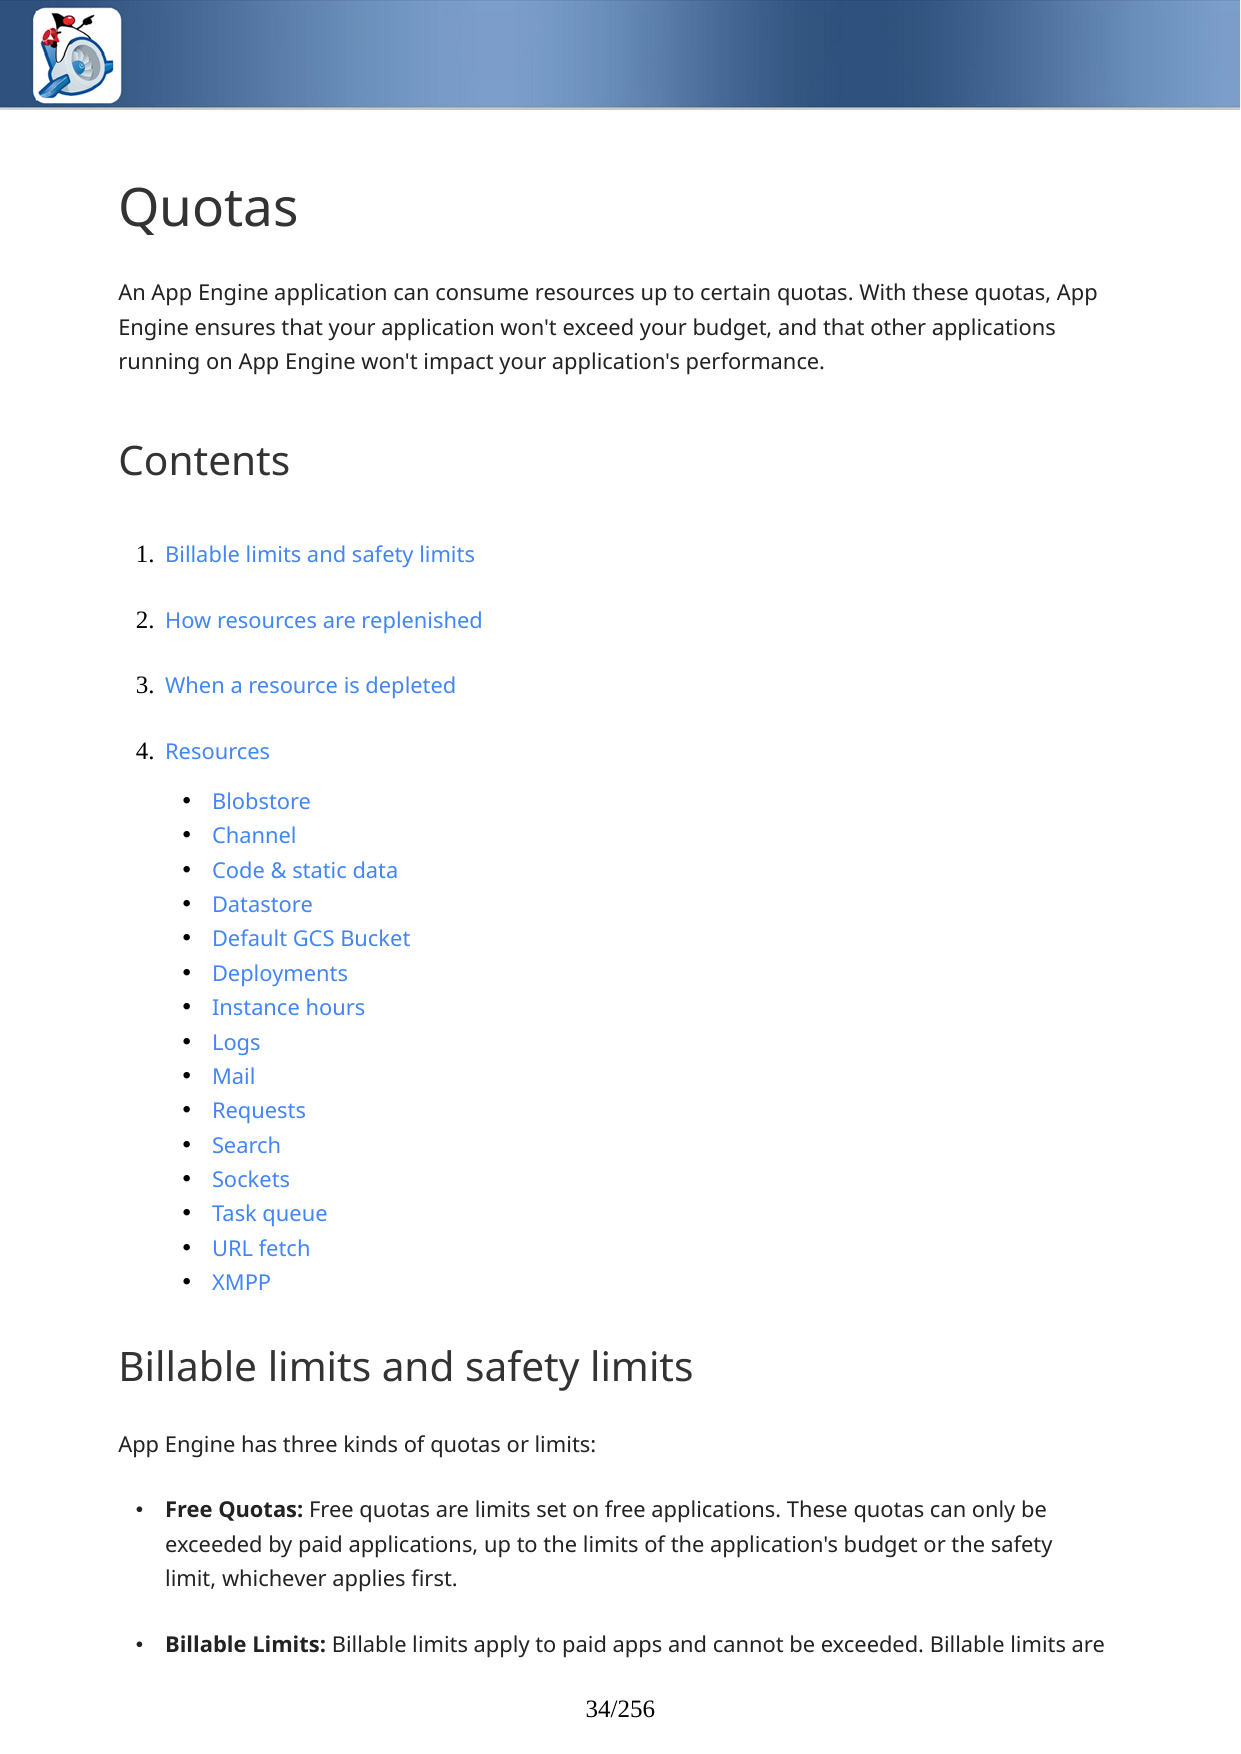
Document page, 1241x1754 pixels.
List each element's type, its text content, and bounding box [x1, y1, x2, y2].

list Logs [182, 1022, 1091, 1056]
picture [0, 0, 1241, 110]
list Requests [182, 1091, 1091, 1125]
list URL fetch [182, 1228, 1091, 1262]
list Mail [182, 1056, 1091, 1091]
list Billable Limits: Billable limits apply to paid apps and cannot be exceeded. Billable limits are [136, 1624, 1106, 1658]
text An App Engine application can consume resources up to certain quotas. With these quotas, App Engine ensures that your application won't exceed your budget, and that other applications running on App Engine won't impact your application's performance. [118, 273, 1122, 376]
list Datastore [182, 884, 1091, 919]
list XMPP [182, 1262, 1091, 1297]
list How resources are replenished [136, 600, 1106, 634]
list Free Quotas: Free quotas are limits set on free applications. These quotas can only be exceeded by paid applications, up to the limits of the application's budget or the safety limit, whichever applies first. [136, 1490, 1106, 1593]
subtitle Quotas [118, 169, 1122, 242]
list Sockets [182, 1159, 1091, 1194]
list Deployments [182, 953, 1091, 987]
list Resources [136, 731, 1106, 766]
list Instance hours [182, 987, 1091, 1022]
subtitle Contents [118, 432, 1122, 487]
list Billable limits and safety limits [136, 534, 1106, 569]
list Channel [182, 816, 1091, 850]
list Code & static data [182, 850, 1091, 884]
list When a resource is depleted [136, 666, 1106, 700]
list Default GCS Bucket [182, 919, 1091, 953]
list Task queue [182, 1194, 1091, 1228]
text App Engine has three kinds of quotas or limits: [118, 1424, 1122, 1458]
subtitle Billable limits and safety limits [118, 1337, 1122, 1393]
list Search [182, 1125, 1091, 1159]
list Blobstore [182, 781, 1091, 816]
